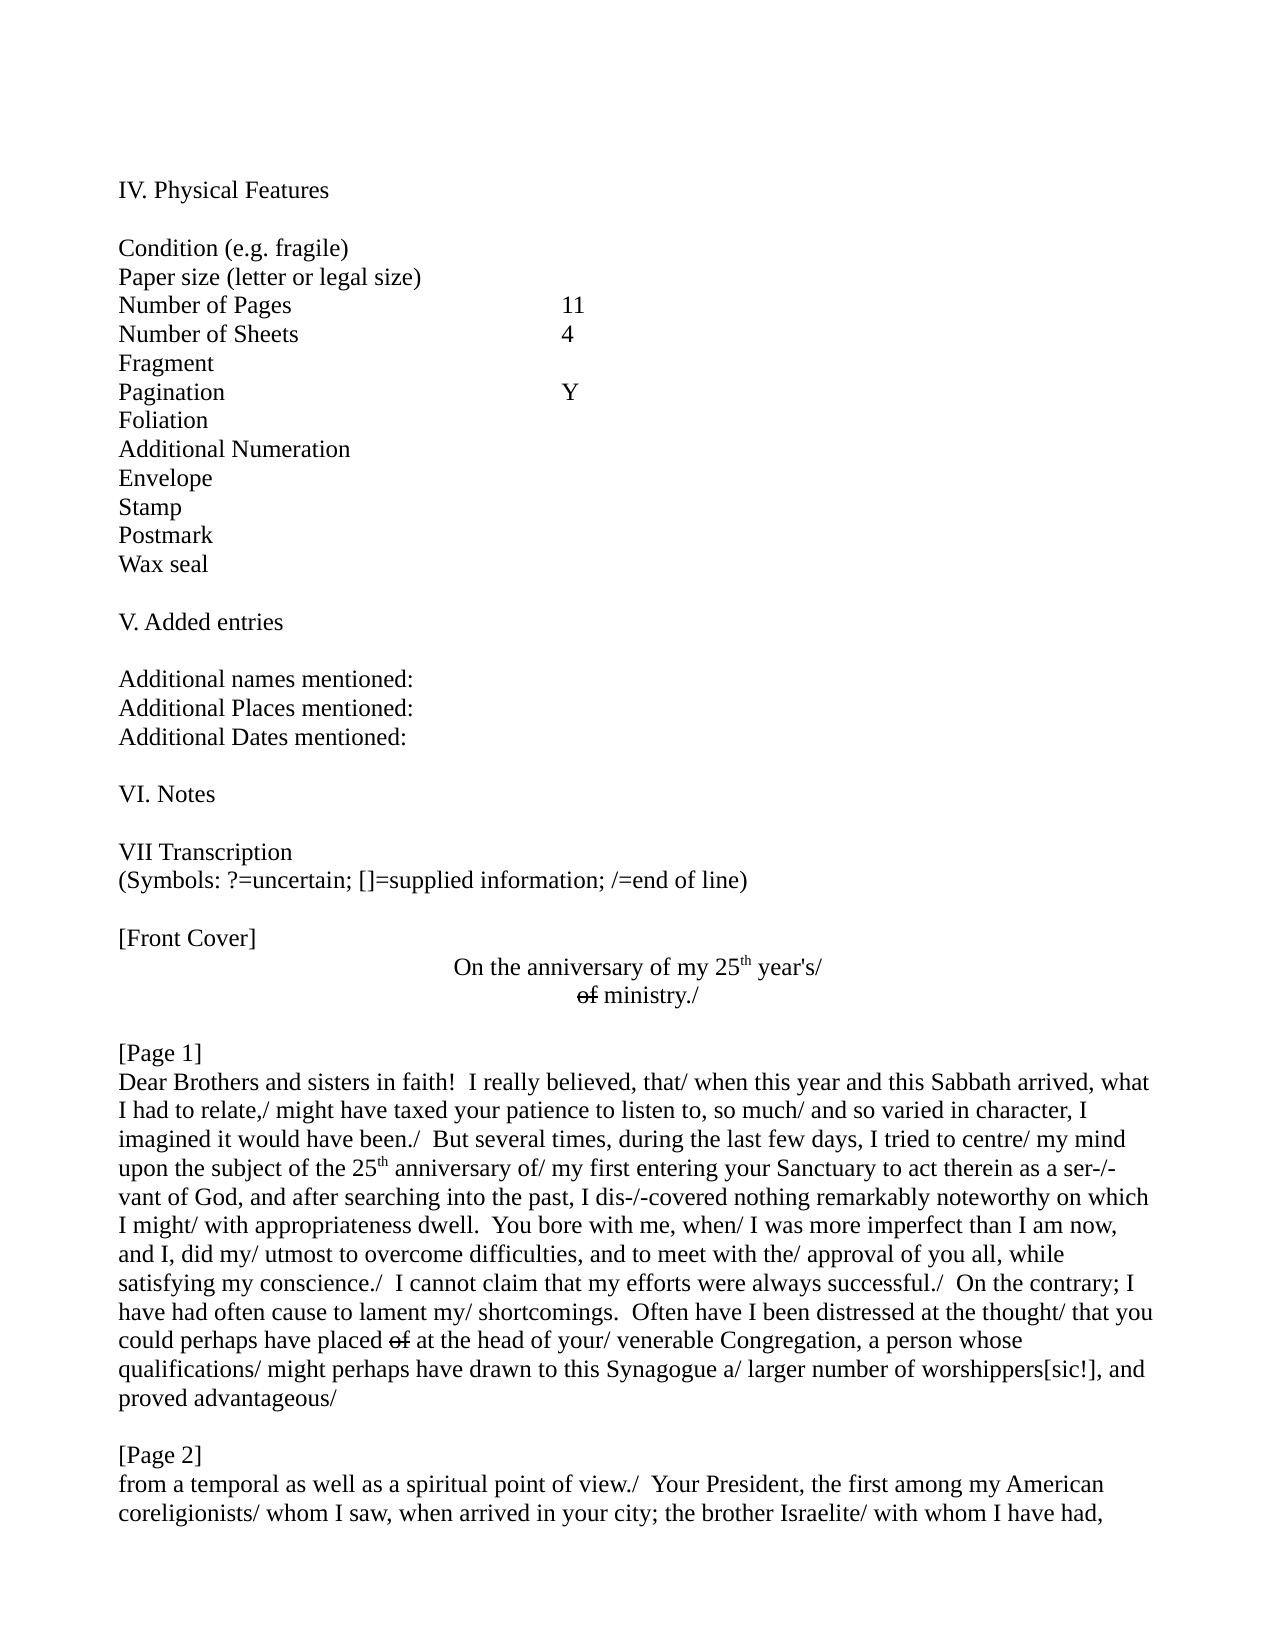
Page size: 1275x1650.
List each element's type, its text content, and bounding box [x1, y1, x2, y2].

text Foliation [118, 406, 1157, 434]
text On the anniversary of my 25th year's/ [118, 952, 1157, 981]
text Additional Numeration [118, 434, 1157, 463]
text Condition (e.g. fragile) [118, 233, 1157, 262]
text [Page 2] [118, 1441, 1157, 1469]
text [Front Cover] [118, 923, 1157, 952]
text IV. Physical Features [118, 176, 1157, 204]
text [Page 1] [118, 1038, 1157, 1067]
text (Symbols: ?=uncertain; []=supplied information; /=end of line) [118, 866, 1157, 894]
text V. Added entries [118, 607, 1157, 636]
text Additional Dates mentioned: [118, 722, 1157, 751]
text Paper size (letter or legal size) [118, 262, 1157, 291]
text Stamp [118, 492, 1157, 521]
text Number of Sheets 4 [118, 319, 1157, 348]
text Dear Brothers and sisters in faith! I really believed, that/ when this year and this Sabbath arrived, what I had to relate,/ might have taxed your patience to listen to, so much/ and so varied in character, I imagined it would have been./ But several times, during the last few days, I tried to centre/ my mind upon the subject of the 25th anniversary of/ my first entering your Sanctuary to act therein as a ser-/-vant of God, and after searching into the past, I dis-/-covered nothing remarkably noteworthy on which I might/ with appropriateness dwell. You bore with me, when/ I was more imperfect than I am now, and I, did my/ utmost to overcome difficulties, and to meet with the/ approval of you all, while satisfying my conscience./ I cannot claim that my efforts were always successful./ On the contrary; I have had often cause to lament my/ shortcomings. Often have I been distressed at the thought/ that you could perhaps have placed of at the head of your/ venerable Congregation, a person whose qualifications/ might perhaps have drawn to this Synagogue a/ larger number of worshippers[sic!], and proved advantageous/ [118, 1067, 1157, 1412]
text VI. Notes [118, 779, 1157, 808]
text Fragment [118, 348, 1157, 377]
text VII Transcription [118, 837, 1157, 866]
text of ministry./ [118, 981, 1157, 1009]
text Pagination Y [118, 377, 1157, 406]
text Postma rk [118, 521, 1157, 549]
text Wax seal [118, 549, 1157, 578]
text Number of Pages 11 [118, 291, 1157, 319]
text Envelope [118, 463, 1157, 492]
text Additional names mentioned: [118, 664, 1157, 693]
text Additional Places mentioned: [118, 693, 1157, 722]
text from a temporal as well as a spiritual point of view./ Your President, the first among my American coreligionists/ whom I saw, when arrived in your city; the brother Israelite/ with whom I have had, [118, 1469, 1157, 1527]
